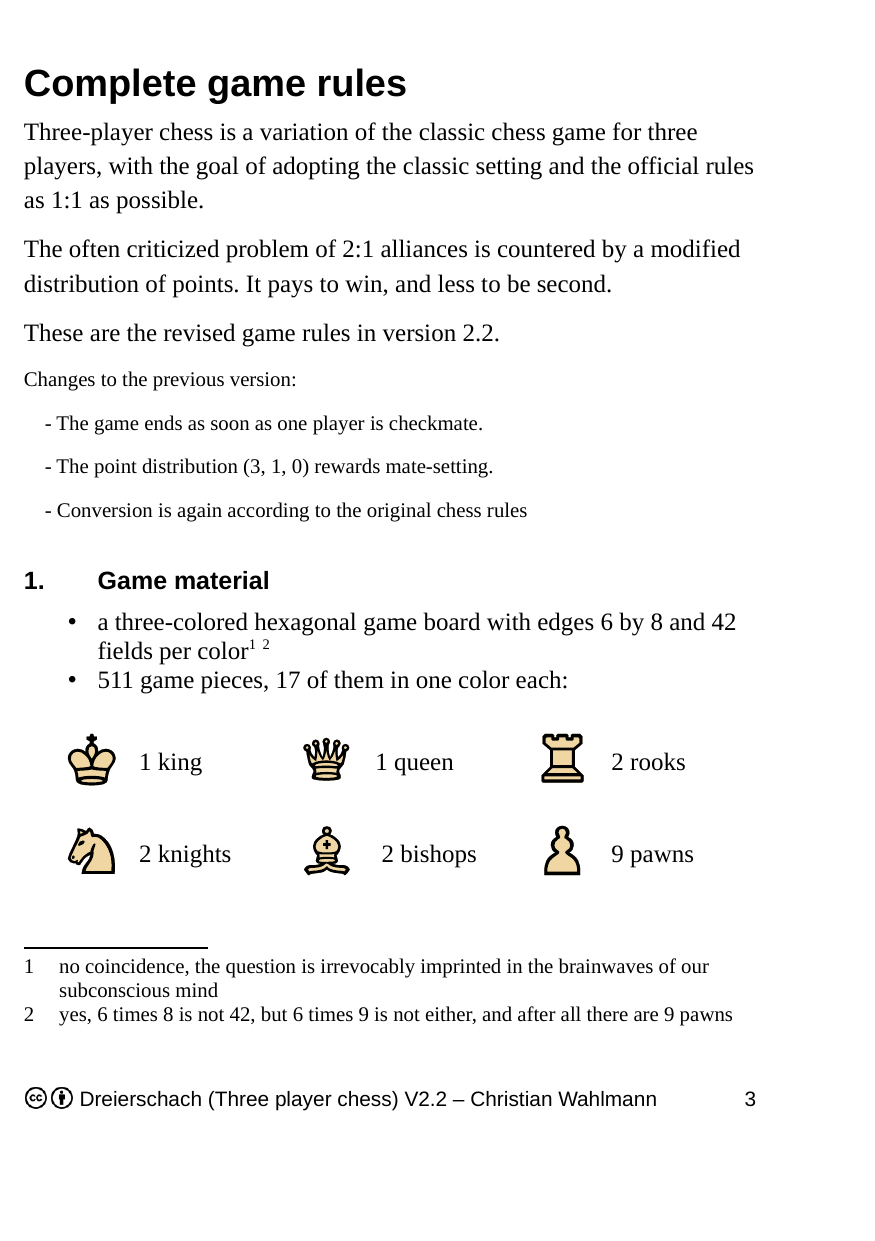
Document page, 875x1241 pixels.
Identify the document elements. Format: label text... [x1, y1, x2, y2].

table_cell [284, 815, 372, 906]
text - The point distribution (3, 1, 0) rewards mate-setting. [24, 454, 756, 478]
text The often criticized problem of 2:1 alliances is countered by a modified distribution of points. It pays to win, and less to be second. [24, 234, 756, 298]
subtitle Game material [24, 566, 756, 595]
table_header 1 king [136, 722, 284, 815]
list no coincidence, the question is irrevocably imprinted in the brainwaves of our subconscious mind [24, 954, 756, 1002]
text Changes to the previous version: [24, 367, 756, 391]
picture [23, 1085, 74, 1110]
text - Conversion is again according to the original chess rules [24, 497, 756, 522]
table_header 2 rooks [608, 722, 756, 815]
table_header 1 queen [372, 722, 520, 815]
list yes, 6 times 8 is not 42, but 6 times 9 is not either, and after all there are 9 pawns [24, 1002, 756, 1026]
table_header [48, 722, 136, 815]
table_cell [48, 815, 136, 906]
table_header [284, 722, 372, 815]
subtitle Complete game rules [24, 60, 756, 104]
text These are the revised game rules in version 2.2. [24, 318, 756, 347]
table_cell 2 knights [136, 815, 284, 906]
list a three-colored hexagonal game board with edges 6 by 8 and 42 fields per color [68, 607, 756, 665]
table_header [520, 722, 608, 815]
table_cell [520, 815, 608, 906]
text Three-player chess is a variation of the classic chess game for three players, with the goal of adopting the classic setting and the official rules as 1:1 as possible. [24, 117, 756, 214]
table_cell 2 bishops [372, 815, 520, 906]
list 511 game pieces, 17 of them in one color each: [68, 665, 756, 693]
table_cell 9 pawns [608, 815, 756, 906]
text - The game ends as soon as one player is checkmate. [24, 411, 756, 435]
